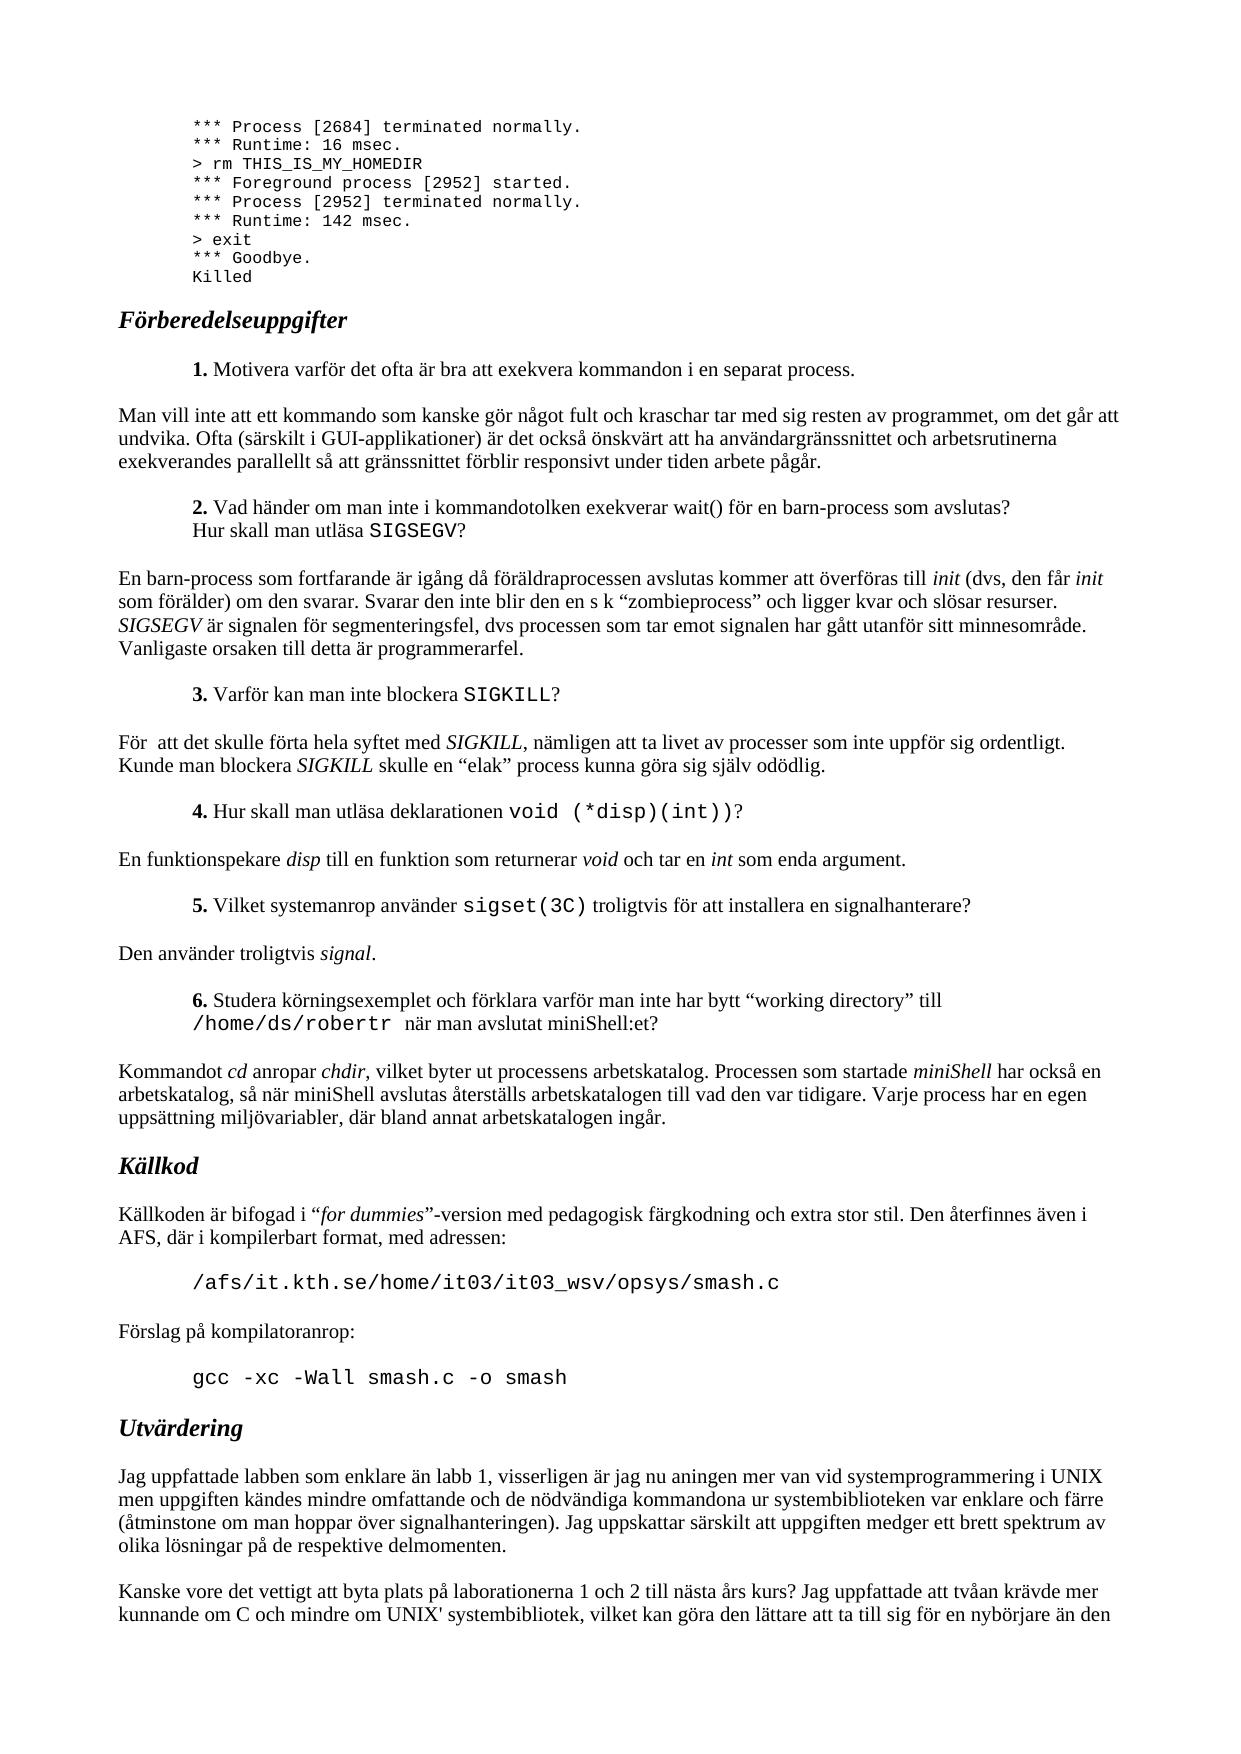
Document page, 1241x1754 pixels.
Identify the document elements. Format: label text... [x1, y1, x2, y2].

text /home/ds/robertr när man avslutat miniShell:et? [118, 1012, 1122, 1036]
text 6. Studera körningsexemplet och förklara varför man inte har bytt “working directory” till [118, 988, 1122, 1012]
text > exit [118, 231, 1122, 250]
text Hur skall man utläsa SIGSEGV? [118, 519, 1122, 544]
text 4. Hur skall man utläsa deklarationen void (*disp)(int))? [118, 800, 1122, 848]
text Jag uppfattade labben som enklare än labb 1, visserligen är jag nu aningen mer van vid systemprogrammering i UNIX men uppgiften kändes mindre omfattande och de nödvändiga kommandona ur systembiblioteken var enklare och färre (åtminstone om man hoppar över signalhanteringen). Jag uppskattar särskilt att uppgiften medger ett brett spektrum av olika lösningar på de respektive delmomenten. [118, 1464, 1122, 1557]
text *** Process [2684] terminated normally. [118, 118, 1122, 137]
text Killed [118, 269, 1122, 288]
text *** Process [2952] terminated normally. [118, 193, 1122, 212]
text > rm THIS_IS_MY_HOMEDIR [118, 156, 1122, 175]
text gcc -xc -Wall smash.c -o smash [118, 1366, 1122, 1391]
text Källkod [118, 1152, 1122, 1180]
text *** Runtime: 142 msec. [118, 212, 1122, 231]
text 5. Vilket systemanrop använder sigset(3C) troligtvis för att installera en signalhanterare? [118, 894, 1122, 942]
text Kanske vore det vettigt att byta plats på laborationerna 1 och 2 till nästa års kurs? Jag uppfattade att tvåan krävde mer kunnande om C och mindre om UNIX' systembibliotek, vilket kan göra den lättare att ta till sig för en nybörjare än den [118, 1580, 1122, 1626]
text Utvärdering [118, 1414, 1122, 1441]
text Källkoden är bifogad i “for dummies”-version med pedagogisk färgkodning och extra stor stil. Den återfinnes även i AFS, där i kompilerbart format, med adressen: [118, 1203, 1122, 1249]
text Man vill inte att ett kommando som kanske gör något fult och kraschar tar med sig resten av programmet, om det går att undvika. Ofta (särskilt i GUI-applikationer) är det också önskvärt att ha användargränssnittet och arbetsrutinerna exekverandes parallellt så att gränssnittet förblir responsivt under tiden arbete pågår. [118, 404, 1122, 473]
text Den använder troligtvis signal. [118, 942, 1122, 988]
text *** Foreground process [2952] started. [118, 175, 1122, 193]
text En barn-process som fortfarande är igång då föräldraprocessen avslutas kommer att överföras till init (dvs, den får init som förälder) om den svarar. Svarar den inte blir den en s k “zombieprocess” och ligger kvar och slösar resurser. SIGSEGV är signalen för segmenteringsfel, dvs processen som tar emot signalen har gått utanför sitt minnesområde. Vanligaste orsaken till detta är programmerarfel. [118, 567, 1122, 660]
text /afs/it.kth.se/home/it03/it03_wsv/opsys/smash.c [118, 1272, 1122, 1296]
text 3. Varför kan man inte blockera SIGKILL? För att det skulle förta hela syftet med SIGKILL, nämligen att ta livet av processer som inte uppför sig ordentligt. Kunde man blockera SIGKILL skulle en “elak” process kunna göra sig själv odödlig. [118, 683, 1122, 777]
text Kommandot cd anropar chdir, vilket byter ut processens arbetskatalog. Processen som startade miniShell har också en arbetskatalog, så när miniShell avslutas återställs arbetskatalogen till vad den var tidigare. Varje process har en egen uppsättning miljövariabler, där bland annat arbetskatalogen ingår. [118, 1059, 1122, 1129]
text *** Runtime: 16 msec. [118, 137, 1122, 156]
text En funktionspekare disp till en funktion som returnerar void och tar en int som enda argument. [118, 848, 1122, 894]
text Förberedelseuppgifter [118, 307, 1122, 334]
text 1. Motivera varför det ofta är bra att exekvera kommandon i en separat process. [118, 357, 1122, 381]
text *** Goodbye. [118, 250, 1122, 269]
text Förslag på kompilatoranrop: [118, 1319, 1122, 1343]
text 2. Vad händer om man inte i kommandotolken exekverar wait() för en barn-process som avslutas? [118, 496, 1122, 519]
